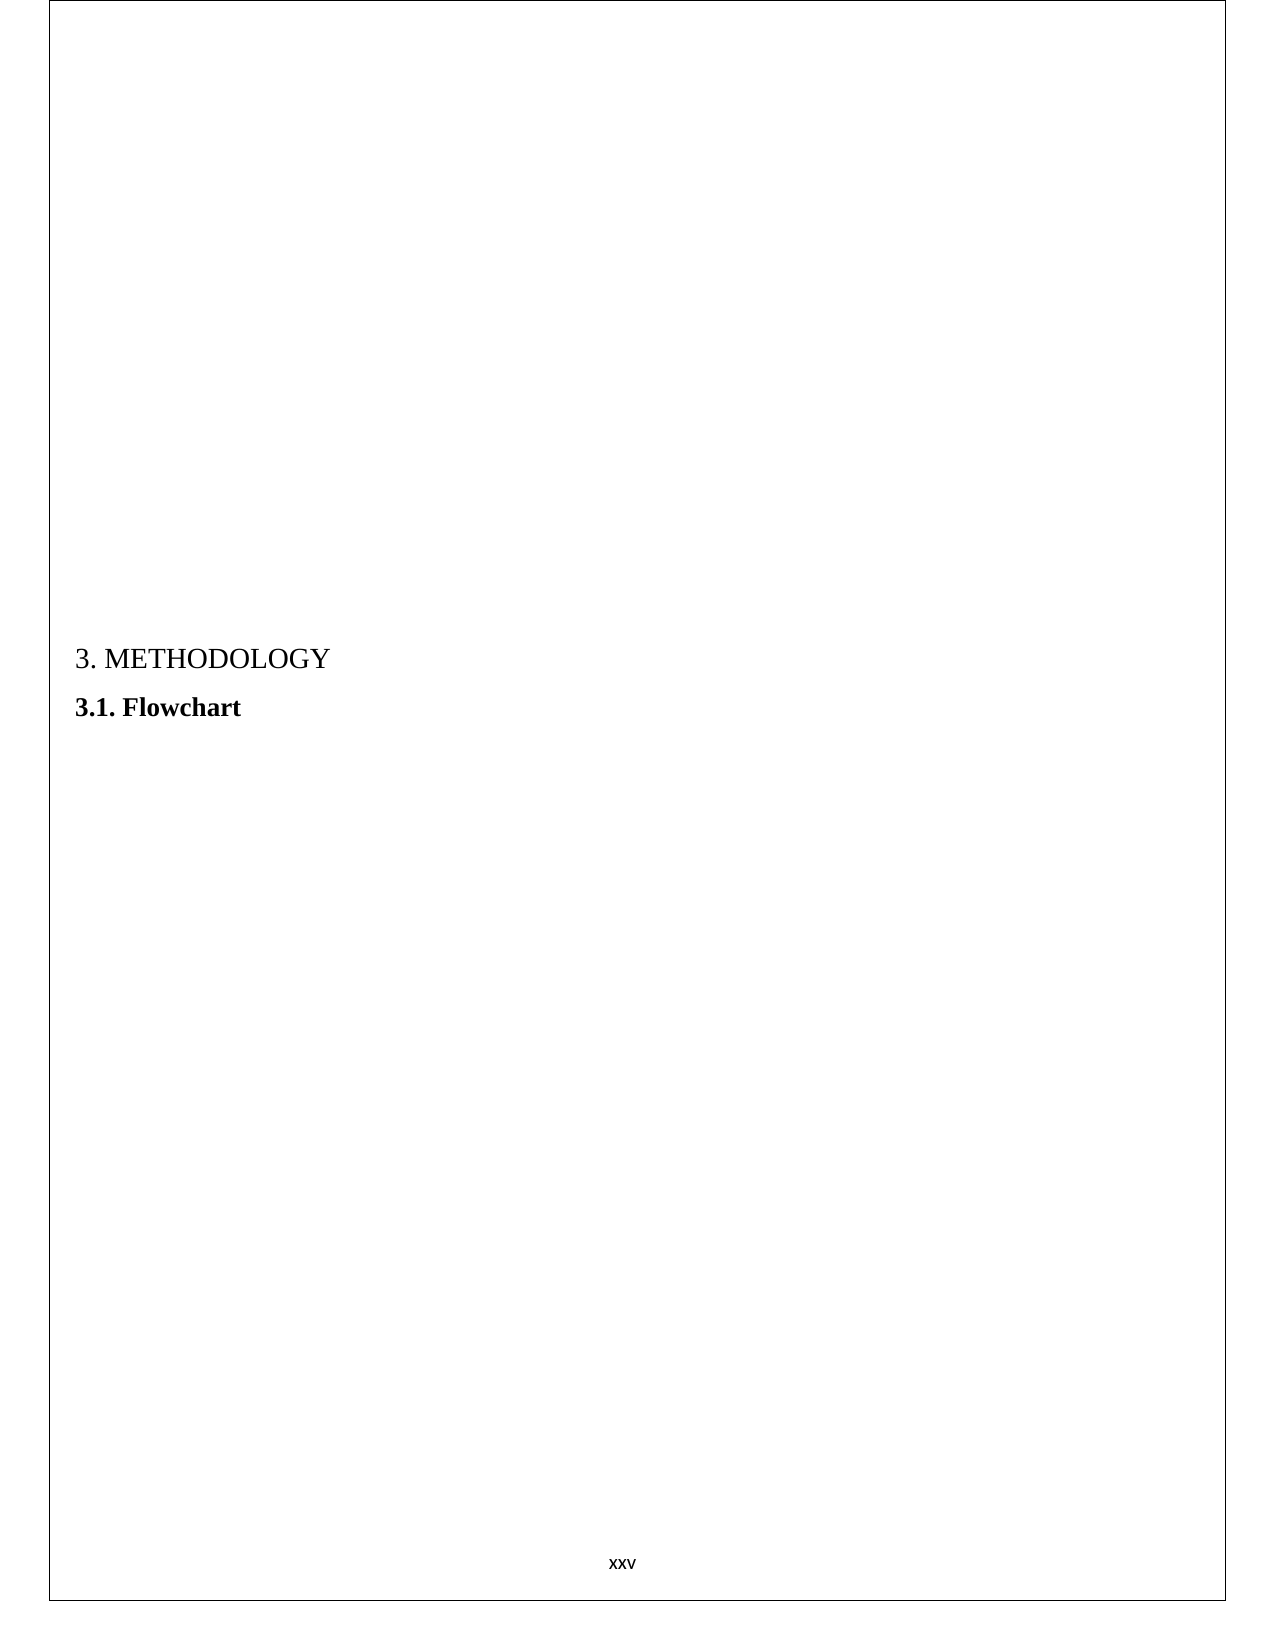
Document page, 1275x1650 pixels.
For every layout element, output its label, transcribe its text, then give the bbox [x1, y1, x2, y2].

text 3. METHODOLOGY [75, 641, 1170, 675]
text 3.1. Flowchart [75, 691, 1170, 723]
